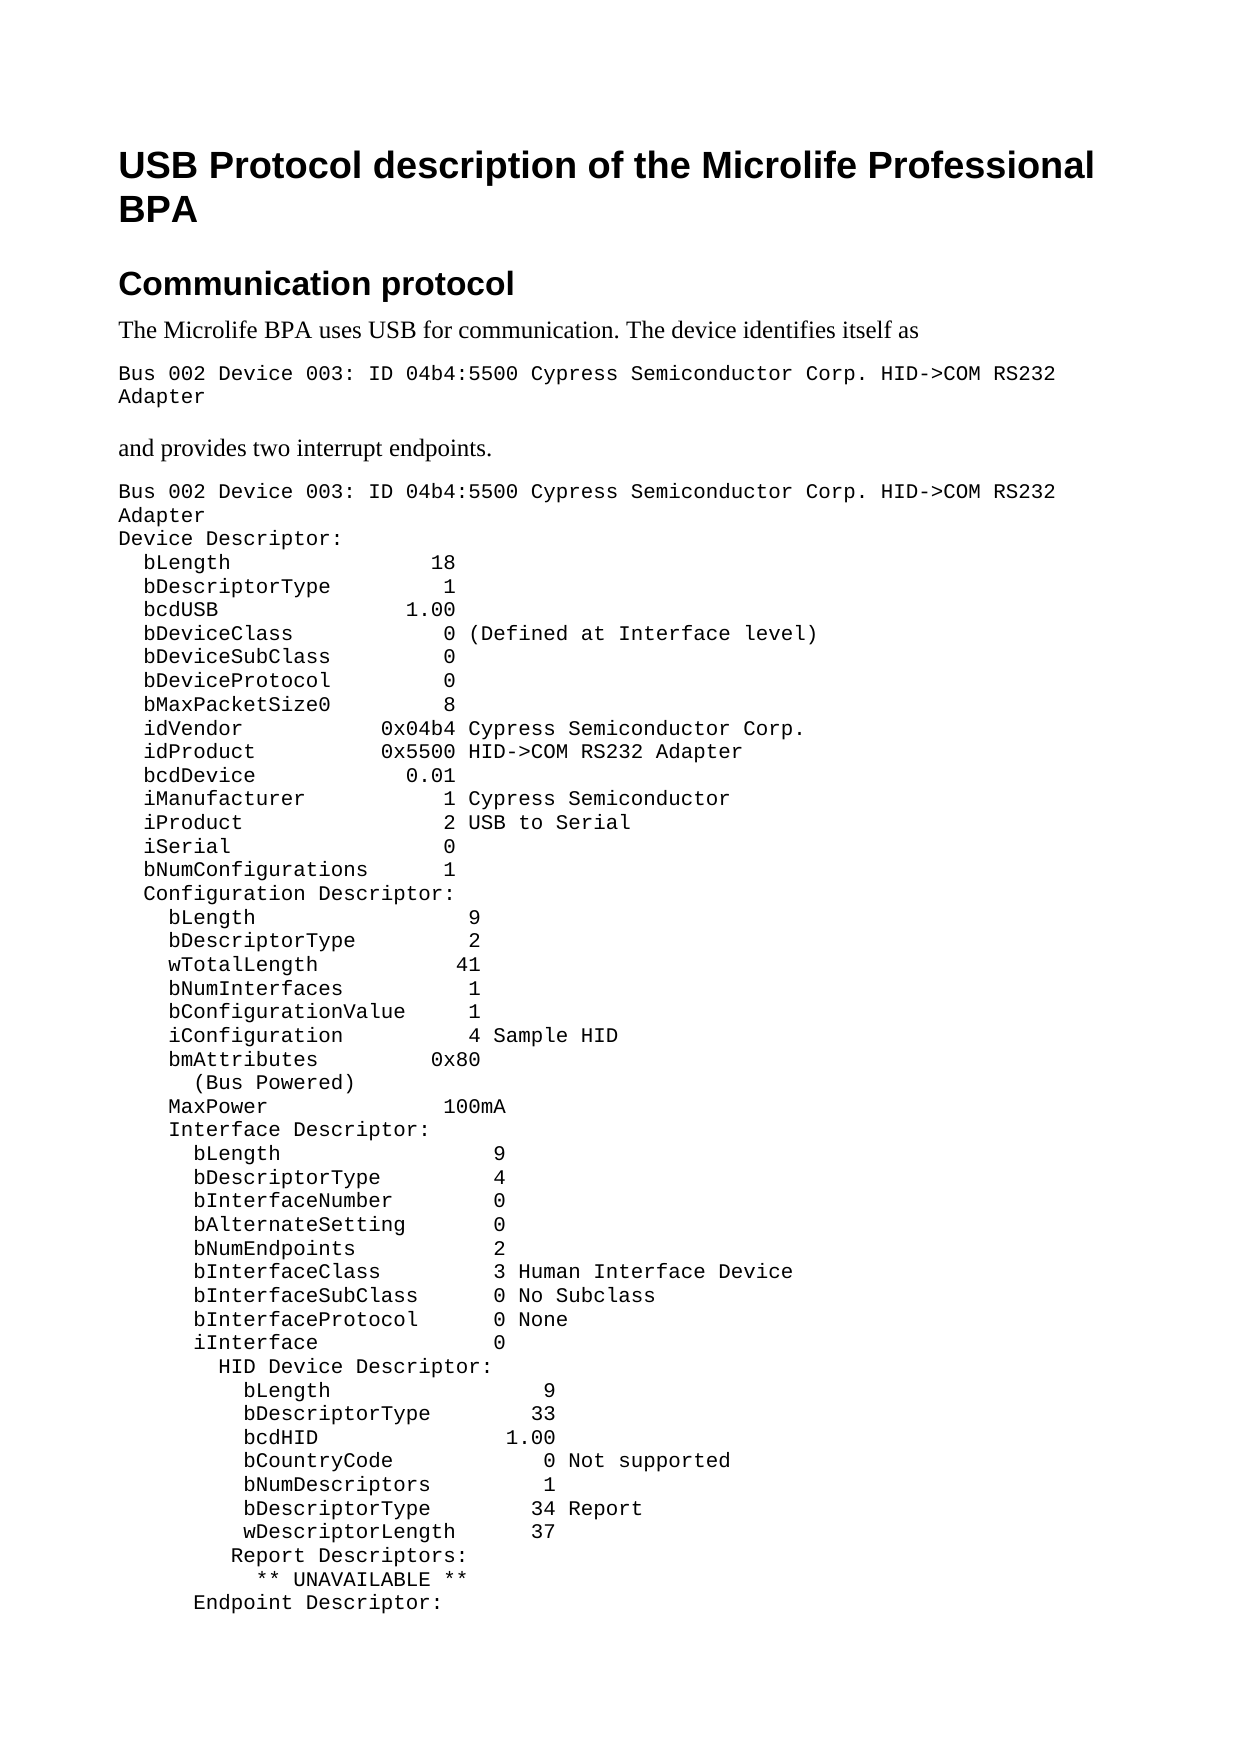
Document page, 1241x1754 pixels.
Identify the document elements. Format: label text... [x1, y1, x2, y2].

text MaxPower 100mA [118, 1096, 1122, 1119]
text wDescriptorLength 37 [118, 1521, 1122, 1545]
text bCountryCode 0 Not supported [118, 1451, 1122, 1474]
text ** UNAVAILABLE ** [118, 1569, 1122, 1592]
text (Bus Powered) [118, 1072, 1122, 1096]
text Configuration Descriptor: [118, 883, 1122, 907]
text bLength 9 [118, 1143, 1122, 1167]
text bLength 9 [118, 907, 1122, 930]
text bNumDescriptors 1 [118, 1474, 1122, 1498]
text bDeviceSubClass 0 [118, 647, 1122, 670]
text Interface Descriptor: [118, 1119, 1122, 1143]
text iInterface 0 [118, 1332, 1122, 1356]
text bLength 18 [118, 552, 1122, 576]
text Bus 002 Device 003: ID 04b4:5500 Cypress Semiconductor Corp. HID->COM RS232 Adapter [118, 481, 1122, 528]
text bLength 9 [118, 1379, 1122, 1403]
text bInterfaceClass 3 Human Interface Device [118, 1261, 1122, 1285]
text bDeviceProtocol 0 [118, 670, 1122, 694]
text and provides two interrupt endpoints. [118, 433, 1122, 462]
text iConfiguration 4 Sample HID [118, 1025, 1122, 1048]
text iManufacturer 1 Cypress Semiconductor [118, 788, 1122, 812]
subtitle USB Protocol description of the Microlife Professional BPA [118, 143, 1122, 230]
text wTotalLength 41 [118, 954, 1122, 978]
text bMaxPacketSize0 8 [118, 694, 1122, 717]
text Device Descriptor: [118, 528, 1122, 552]
text bNumConfigurations 1 [118, 859, 1122, 883]
text bDescriptorType 33 [118, 1403, 1122, 1427]
text bDescriptorType 2 [118, 930, 1122, 954]
text bcdHID 1.00 [118, 1427, 1122, 1451]
text bDescriptorType 34 Report [118, 1498, 1122, 1521]
text Endpoint Descriptor: [118, 1592, 1122, 1616]
text bDescriptorType 1 [118, 576, 1122, 599]
text bNumEndpoints 2 [118, 1238, 1122, 1261]
text idProduct 0x5500 HID->COM RS232 Adapter [118, 741, 1122, 765]
text Report Descriptors: [118, 1545, 1122, 1569]
text The Microlife BPA uses USB for communication. The device identifies itself as [118, 315, 1122, 344]
text idVendor 0x04b4 Cypress Semiconductor Corp. [118, 717, 1122, 741]
text bDescriptorType 4 [118, 1167, 1122, 1190]
text bcdUSB 1.00 [118, 599, 1122, 623]
text bInterfaceSubClass 0 No Subclass [118, 1285, 1122, 1309]
text iSerial 0 [118, 836, 1122, 859]
text bInterfaceProtocol 0 None [118, 1309, 1122, 1332]
text bAlternateSetting 0 [118, 1214, 1122, 1238]
text bConfigurationValue 1 [118, 1001, 1122, 1025]
text Bus 002 Device 003: ID 04b4:5500 Cypress Semiconductor Corp. HID->COM RS232 Adapter [118, 362, 1122, 410]
text HID Device Descriptor: [118, 1356, 1122, 1379]
subtitle Communication protocol [118, 264, 1122, 302]
text bNumInterfaces 1 [118, 978, 1122, 1001]
text bDeviceClass 0 (Defined at Interface level) [118, 623, 1122, 647]
text bInterfaceNumber 0 [118, 1190, 1122, 1214]
text bmAttributes 0x80 [118, 1048, 1122, 1072]
text iProduct 2 USB to Serial [118, 812, 1122, 836]
text bcdDevice 0.01 [118, 765, 1122, 788]
